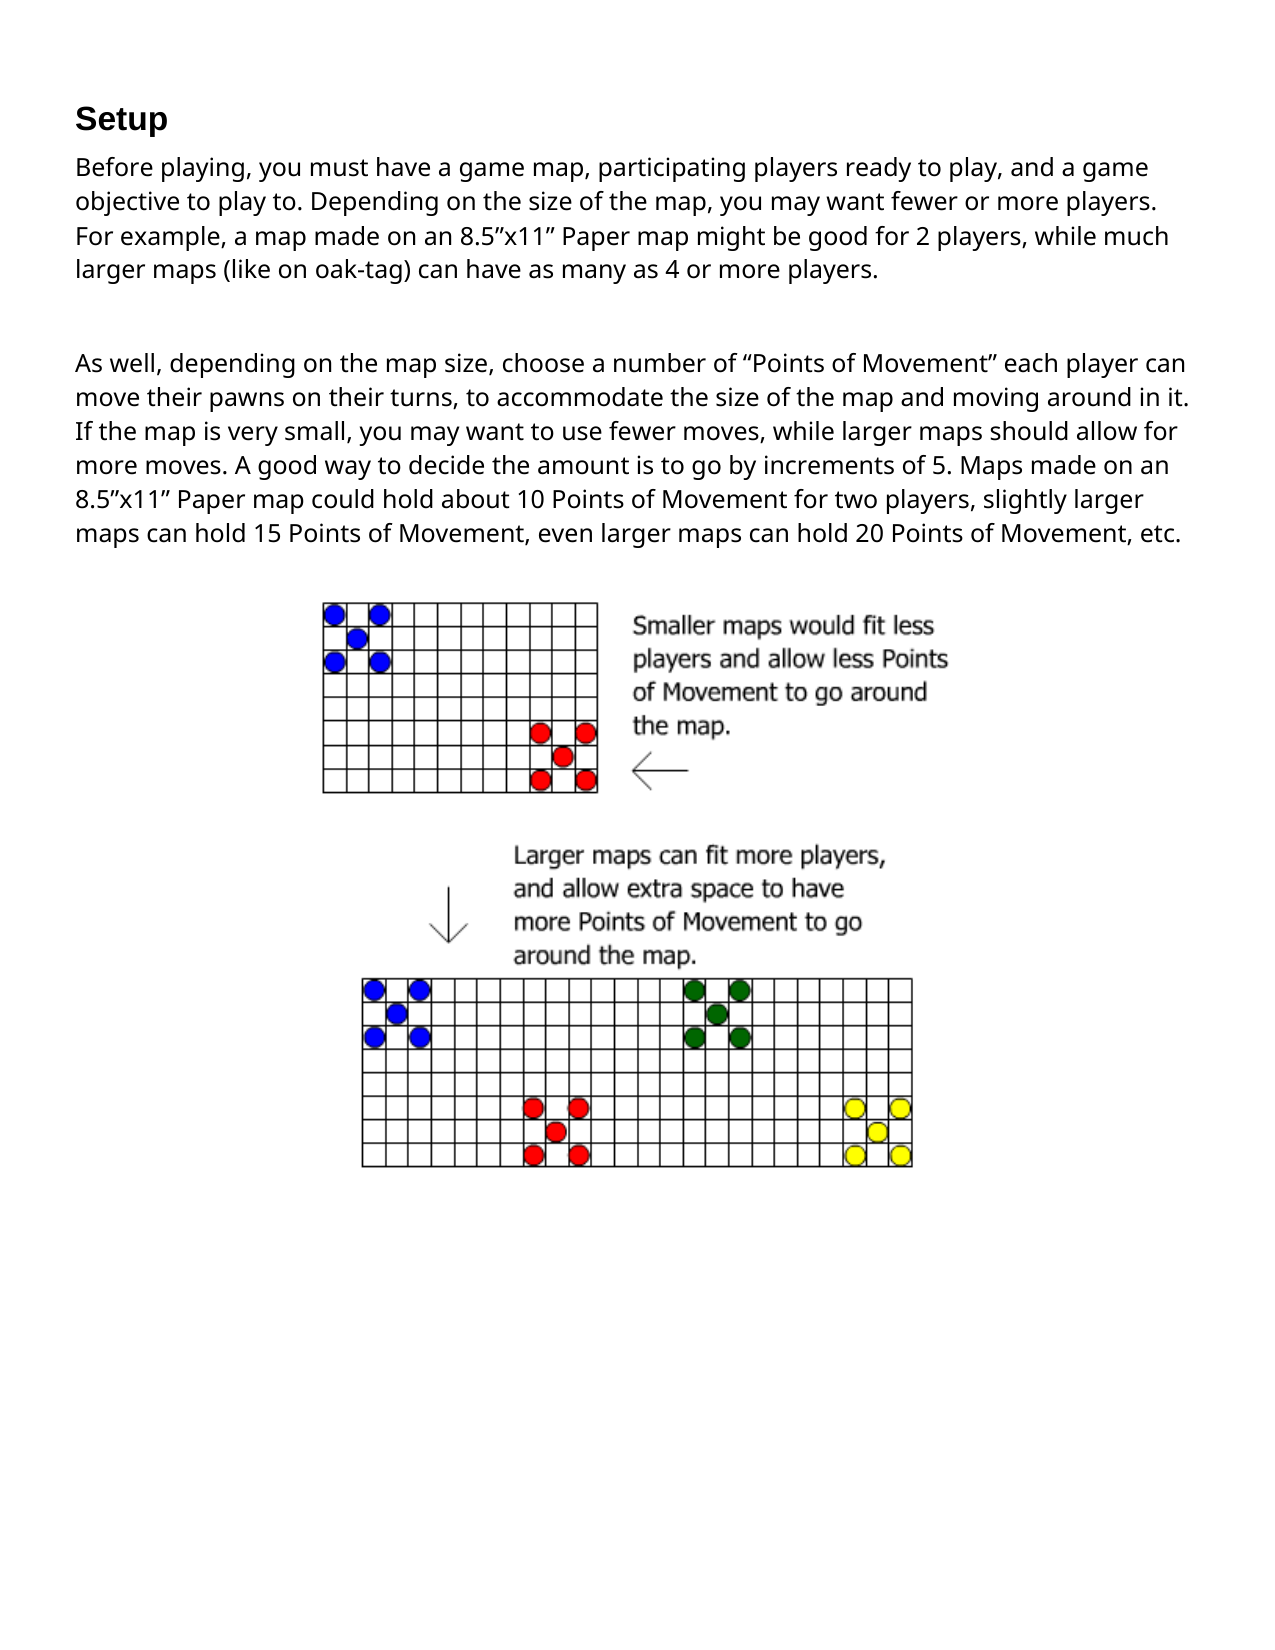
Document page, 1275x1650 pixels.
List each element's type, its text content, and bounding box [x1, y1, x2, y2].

picture [207, 562, 1068, 1188]
text Before playing, you must have a game map, participating players ready to play, and a game objective to play to. Depending on the size of the map, you may want fewer or more players. For example, a map made on an 8.5”x11” Paper map might be good for 2 players, while much larger maps (like on oak-tag) can have as many as 4 or more players. [75, 150, 1200, 286]
subtitle Setup [75, 100, 1200, 137]
text As well, depending on the map size, choose a number of “Points of Movement” each player can move their pawns on their turns, to accommodate the size of the map and moving around in it. If the map is very small, you may want to use fewer moves, while larger maps should allow for more moves. A good way to decide the amount is to go by increments of 5. Maps made on an 8.5”x11” Paper map could hold about 10 Points of Movement for two players, slightly larger maps can hold 15 Points of Movement, even larger maps can hold 20 Points of Movement, etc. [75, 345, 1200, 550]
